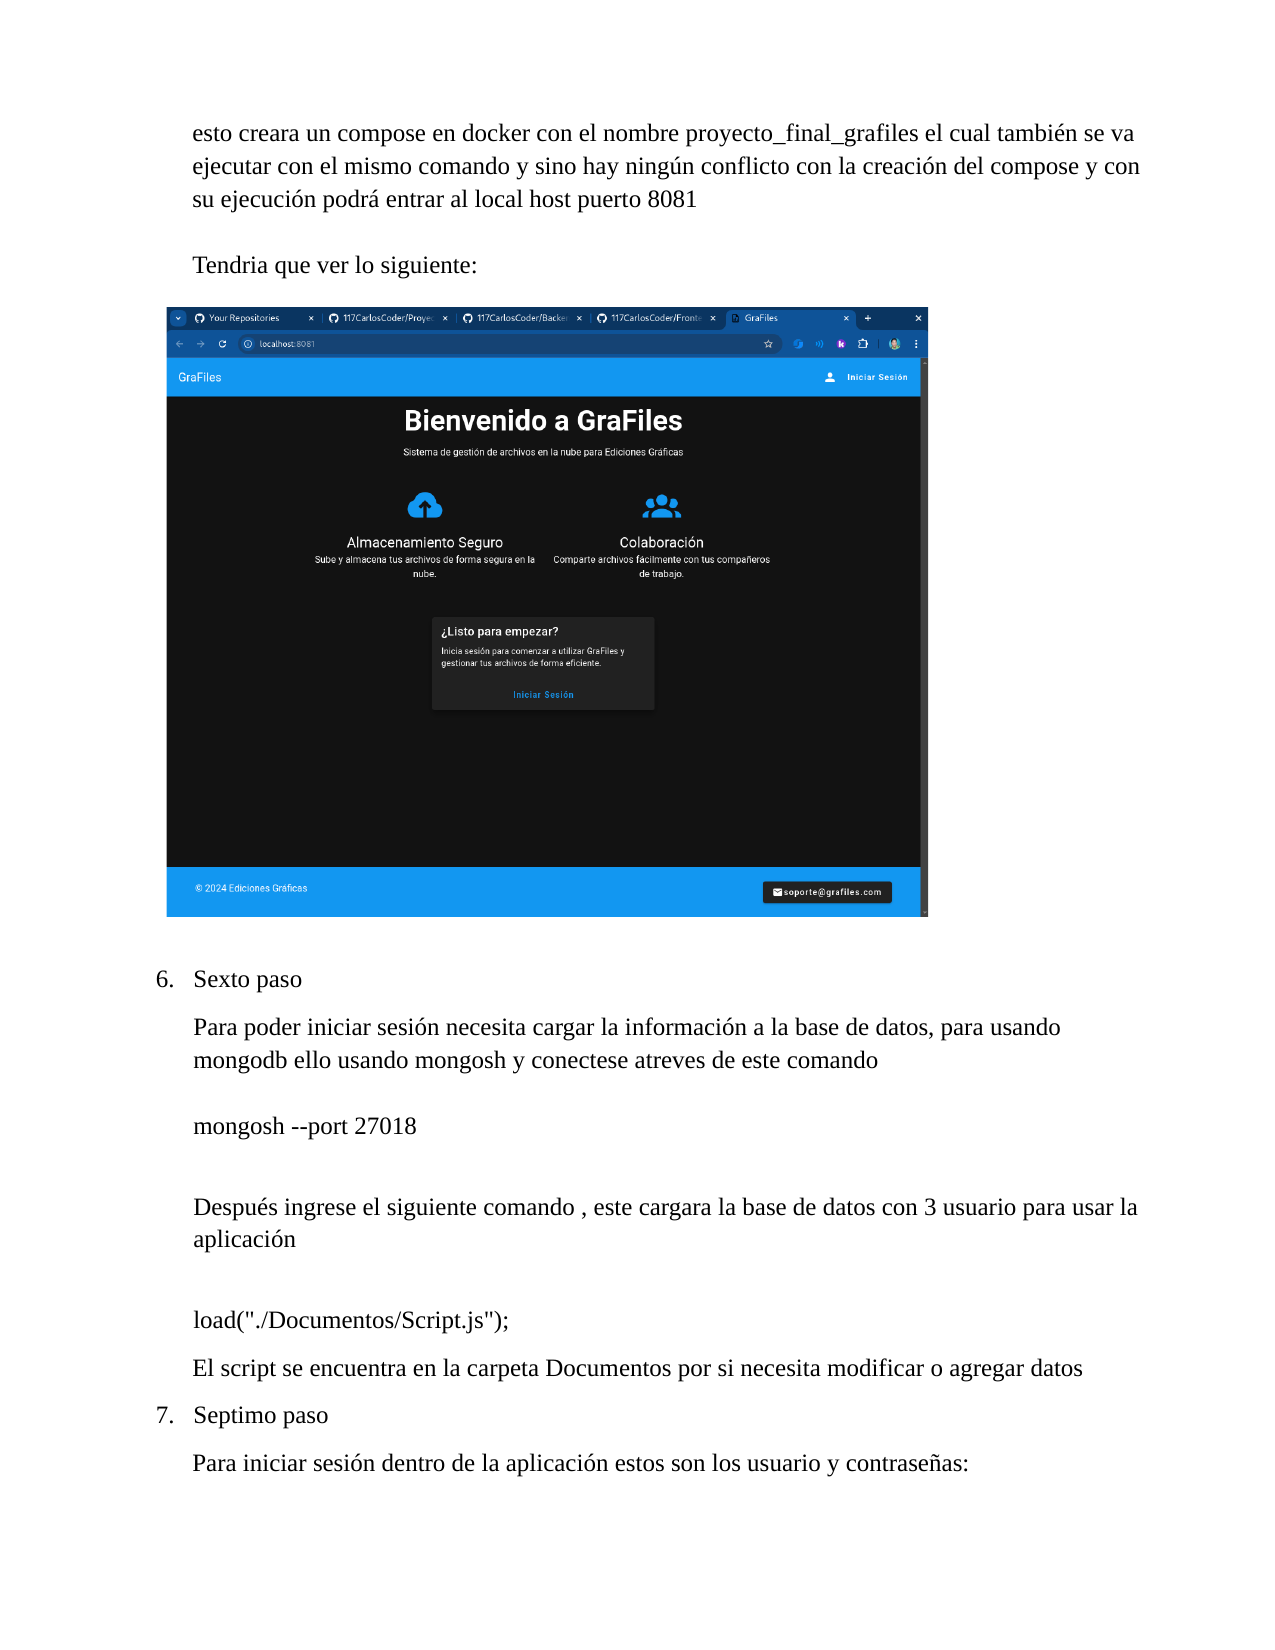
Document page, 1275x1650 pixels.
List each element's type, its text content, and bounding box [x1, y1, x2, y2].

list Para poder iniciar sesión necesita cargar la información a la base de datos, para usando mongodb ello usando mongosh y conectese atreves de este comando mongosh --port 27018 [156, 1012, 1157, 1173]
text Para iniciar sesión dentro de la aplicación estos son los usuario y contraseñas: [118, 1448, 1157, 1477]
text esto creara un compose en docker con el nombre proyecto_final_grafiles el cual también se va ejecutar con el mismo comando y sino hay ningún conflicto con la creación del compose y con su ejecución podrá entrar al local host puerto 8081 Tendria que ver lo siguiente: [118, 118, 1157, 279]
text El script se encuentra en la carpeta Documentos por si necesita modificar o agregar datos [118, 1353, 1157, 1382]
list Sexto paso [156, 964, 1157, 993]
list Septimo paso [156, 1400, 1157, 1429]
list Después ingrese el siguiente comando , este cargara la base de datos con 3 usuario para usar la aplicación [156, 1192, 1157, 1253]
list load("./Documentos/Script.js"); [156, 1272, 1157, 1334]
picture [166, 307, 929, 917]
